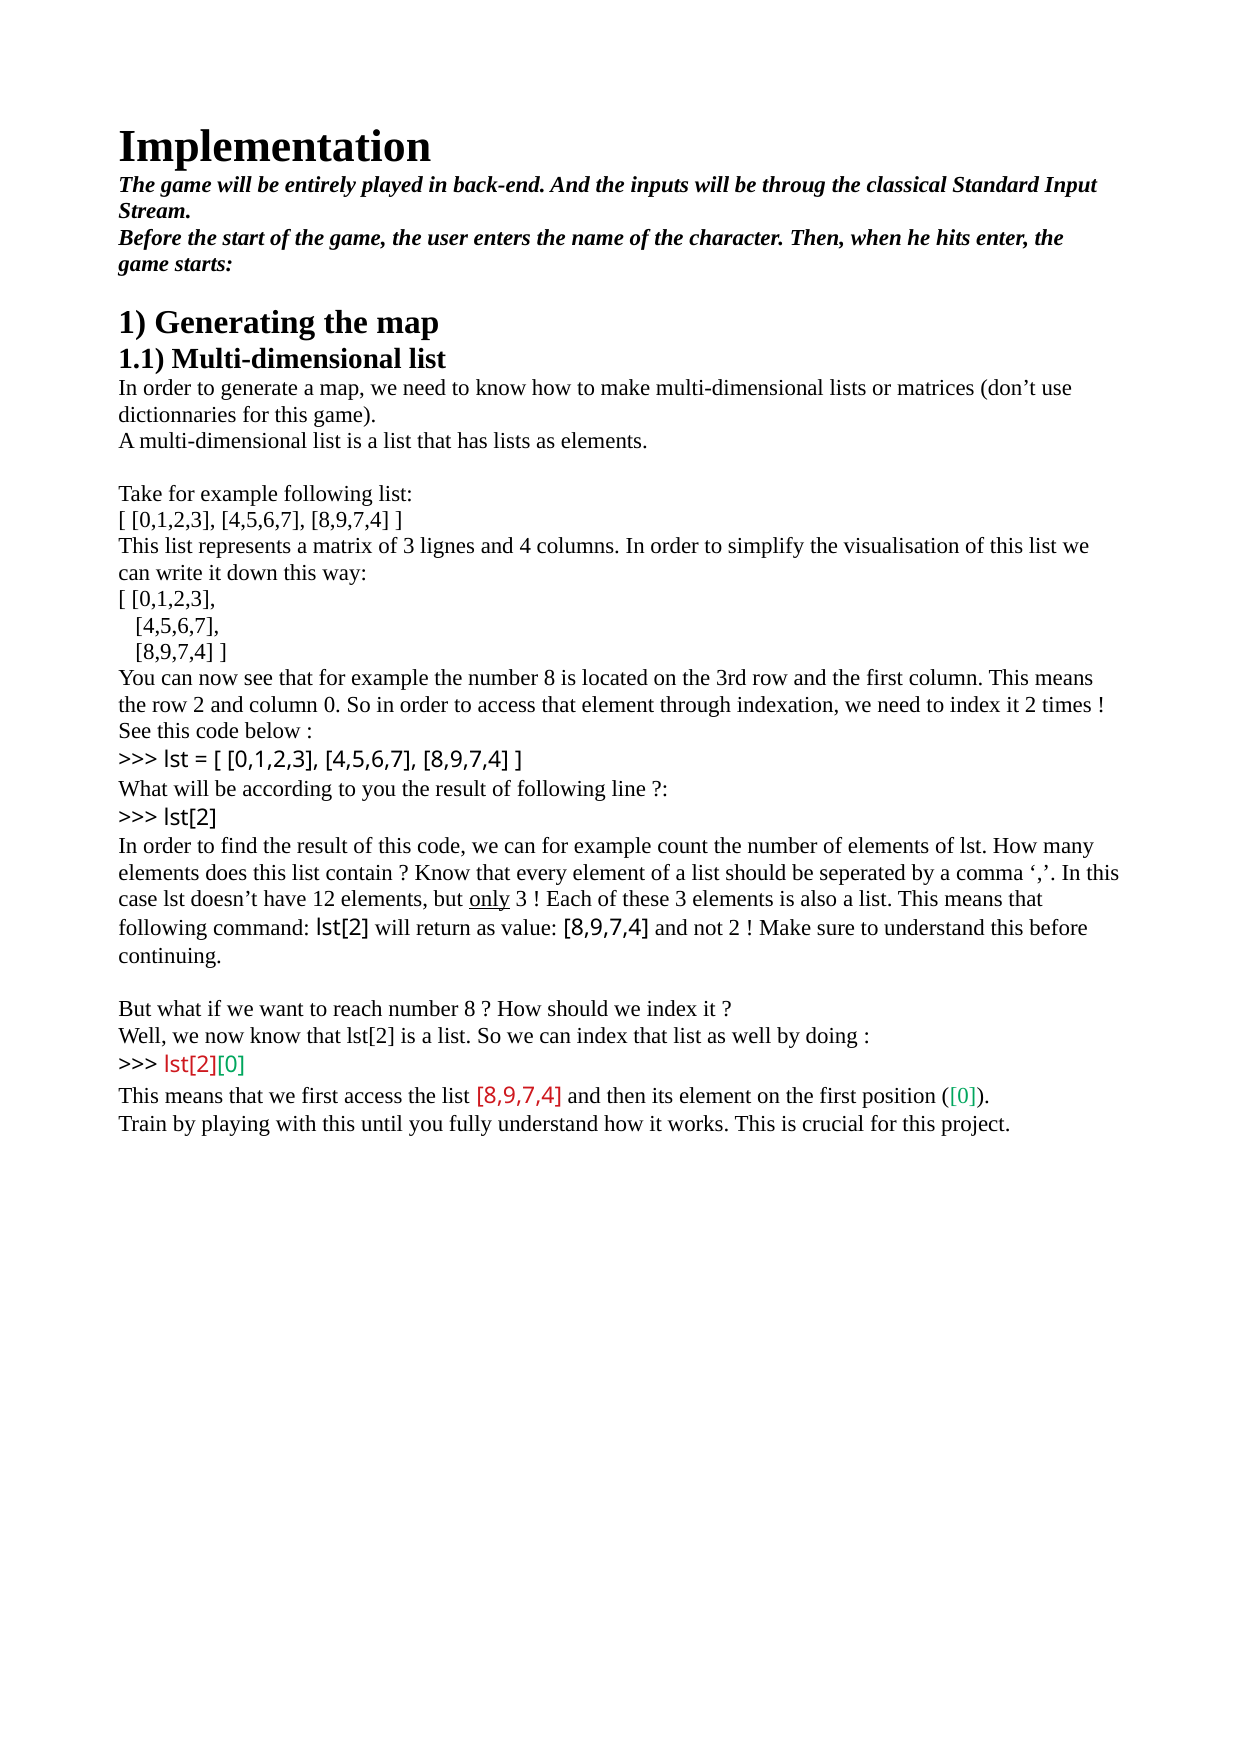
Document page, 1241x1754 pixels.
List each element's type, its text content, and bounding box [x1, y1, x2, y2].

text [ [0,1,2,3], [118, 585, 1122, 612]
text >>> lst[2] [118, 801, 1122, 832]
text The game will be entirely played in back-end. And the inputs will be throug the classical Standard Input Stream. Before the start of the game, the user enters the name of the character. Then, when he hits enter, the game starts: [118, 171, 1122, 276]
text Implementation [118, 118, 1122, 171]
text 1) Generating the map [118, 303, 1122, 341]
text [8,9,7,4] ] [118, 638, 1122, 664]
text Train by playing with this until you fully understand how it works. This is crucial for this project. [118, 1111, 1122, 1137]
text But what if we want to reach number 8 ? How should we index it ? Well, we now know that lst[2] is a list. So we can index that list as well by doing : [118, 995, 1122, 1048]
text >>> lst = [ [0,1,2,3], [4,5,6,7], [8,9,7,4] ] [118, 743, 1122, 775]
text 1.1) Multi-dimensional list [118, 341, 1122, 374]
text You can now see that for example the number 8 is located on the 3rd row and the first column. This means the row 2 and column 0. So in order to access that element through indexation, we need to index it 2 times ! [118, 664, 1122, 717]
text What will be according to you the result of following line ?: [118, 775, 1122, 801]
text In order to generate a map, we need to know how to make multi-dimensional lists or matrices (don’t use dictionnaries for this game). A multi-dimensional list is a list that has lists as elements. Take for example following list: [118, 374, 1122, 506]
text See this code below : [118, 717, 1122, 743]
text In order to find the result of this code, we can for example count the number of elements of lst. How many elements does this list contain ? Know that every element of a list should be seperated by a comma ‘,’. In this case lst doesn’t have 12 elements, but only 3 ! Each of these 3 elements is also a list. This means that following command: lst[2] will return as value: [8,9,7,4] and not 2 ! Make sure to understand this before continuing. [118, 832, 1122, 969]
text This means that we first access the list [8,9,7,4] and then its element on the first position ([0]). [118, 1079, 1122, 1111]
text [4,5,6,7], [118, 612, 1122, 638]
text [ [0,1,2,3], [4,5,6,7], [8,9,7,4] ] This list represents a matrix of 3 lignes and 4 columns. In order to simplify the visualisation of this list we can write it down this way: [118, 506, 1122, 585]
text >>> lst[2][0] [118, 1048, 1122, 1079]
